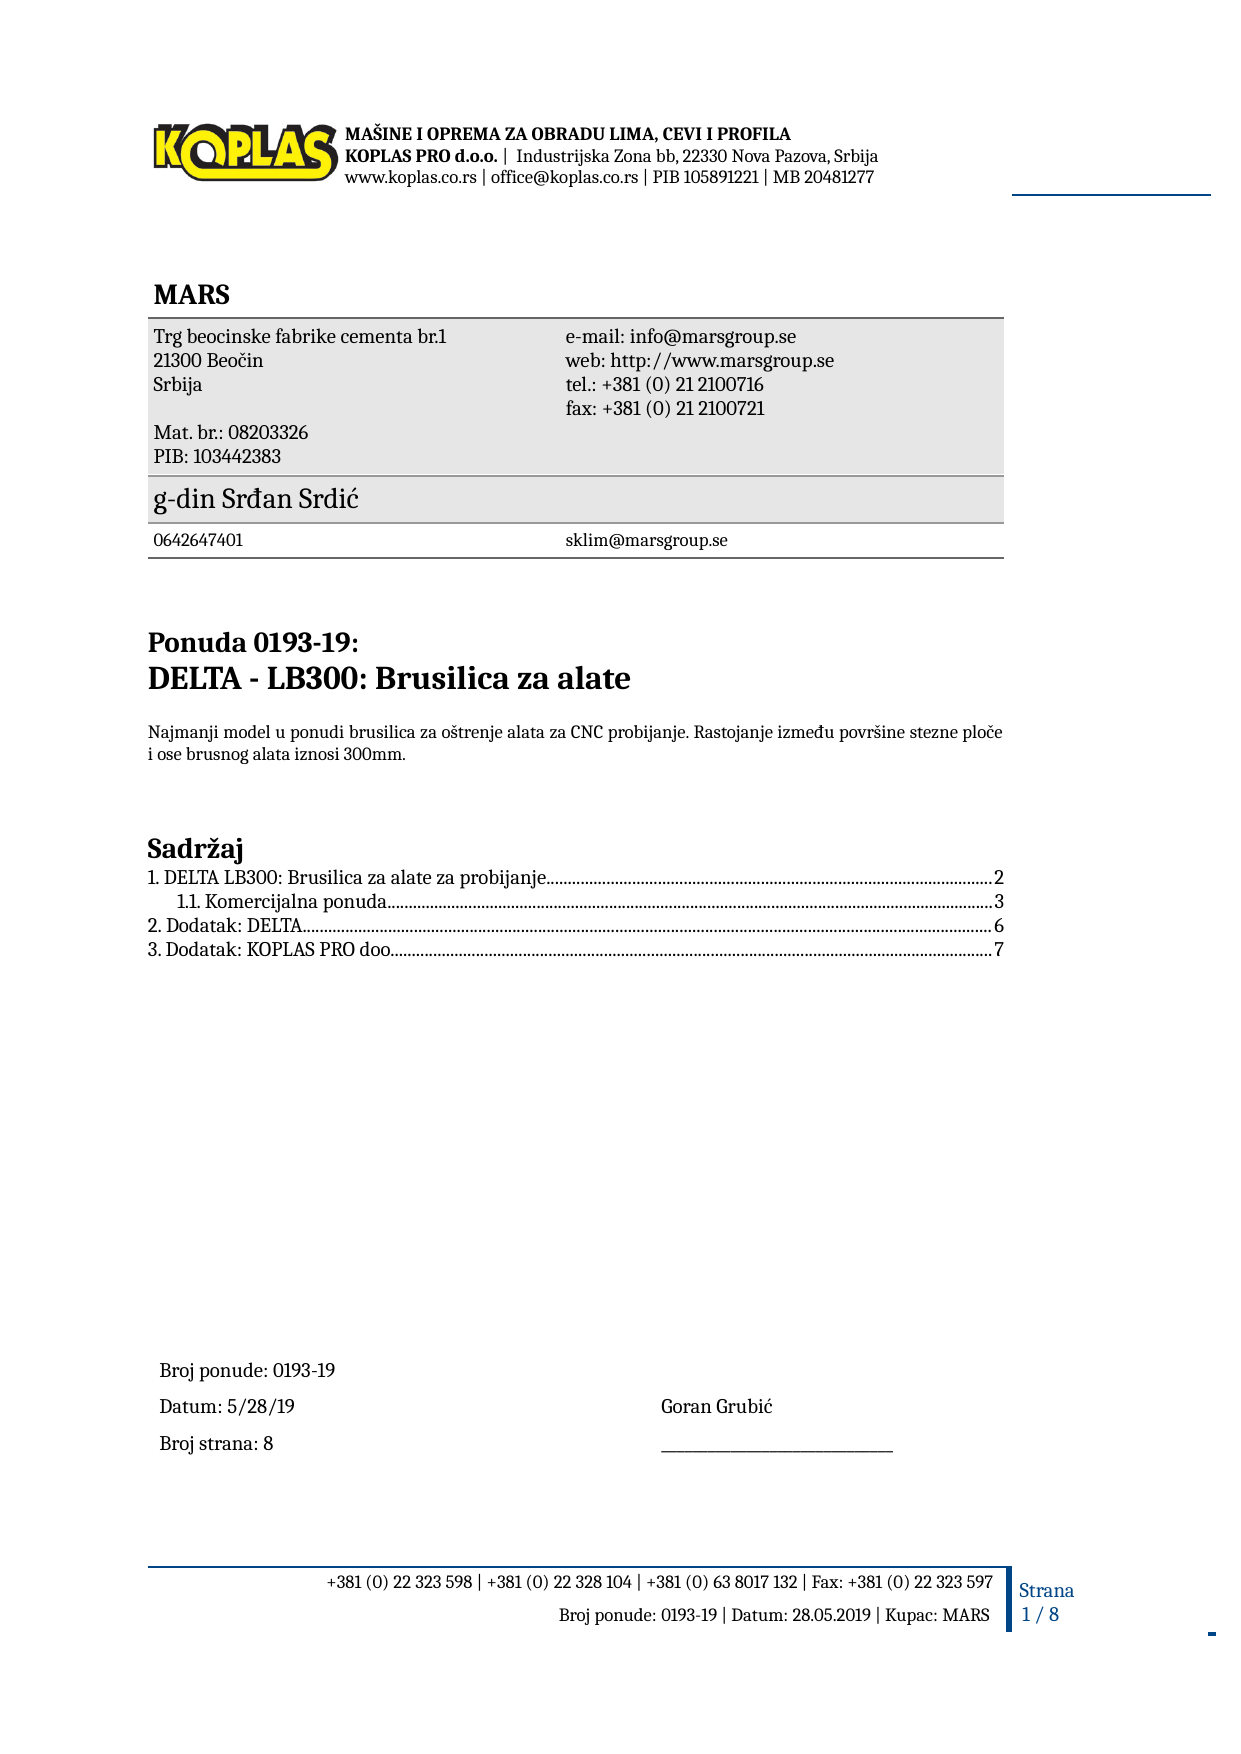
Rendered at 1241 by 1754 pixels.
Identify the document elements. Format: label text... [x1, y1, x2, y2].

text 2. Dodatak: DELTA 6 [148, 913, 1004, 937]
subtitle Sadržaj [148, 832, 1004, 866]
text ______________________________ [661, 1431, 999, 1455]
table_cell 0642647401 [148, 524, 560, 557]
text 1.1. Komercijalna ponuda 3 [177, 889, 1004, 913]
text Broj strana: 8 [159, 1431, 484, 1455]
text Goran Grubić [661, 1395, 999, 1419]
table_cell Trg beocinske fabrike cementa br.1 21300 Beočin Srbija Mat. br.: 08203326 PIB: 103442383 [148, 319, 560, 474]
text Broj ponude: 0193-19 [159, 1358, 484, 1382]
table_header g-din Srđan Srdić [148, 477, 560, 522]
table_header [560, 477, 1004, 522]
title DELTA - LB300: Brusilica za alate [148, 659, 1004, 698]
text Datum: 28.05.19 [159, 1395, 484, 1419]
table_cell sklim@marsgroup.se [560, 524, 1004, 557]
text Najmanji model u ponudi brusilica za oštrenje alata za CNC probijanje. Rastojanje između površine stezne ploče i ose brusnog alata iznosi 300mm. [148, 722, 1004, 765]
text 1. DELTA LB300: Brusilica za alate za probijanje 2 [148, 866, 1004, 889]
table_header [560, 272, 1004, 317]
picture [153, 123, 342, 182]
table_cell e-mail: info@marsgroup.se web: http://www.marsgroup.se tel.: +381 (0) 21 2100716 fax: +381 (0) 21 2100721 [560, 319, 1004, 474]
text 3. Dodatak: KOPLAS PRO doo 7 [148, 937, 1004, 961]
subtitle Ponuda 0193-19: [148, 626, 1004, 659]
table_header MARS [148, 272, 560, 317]
